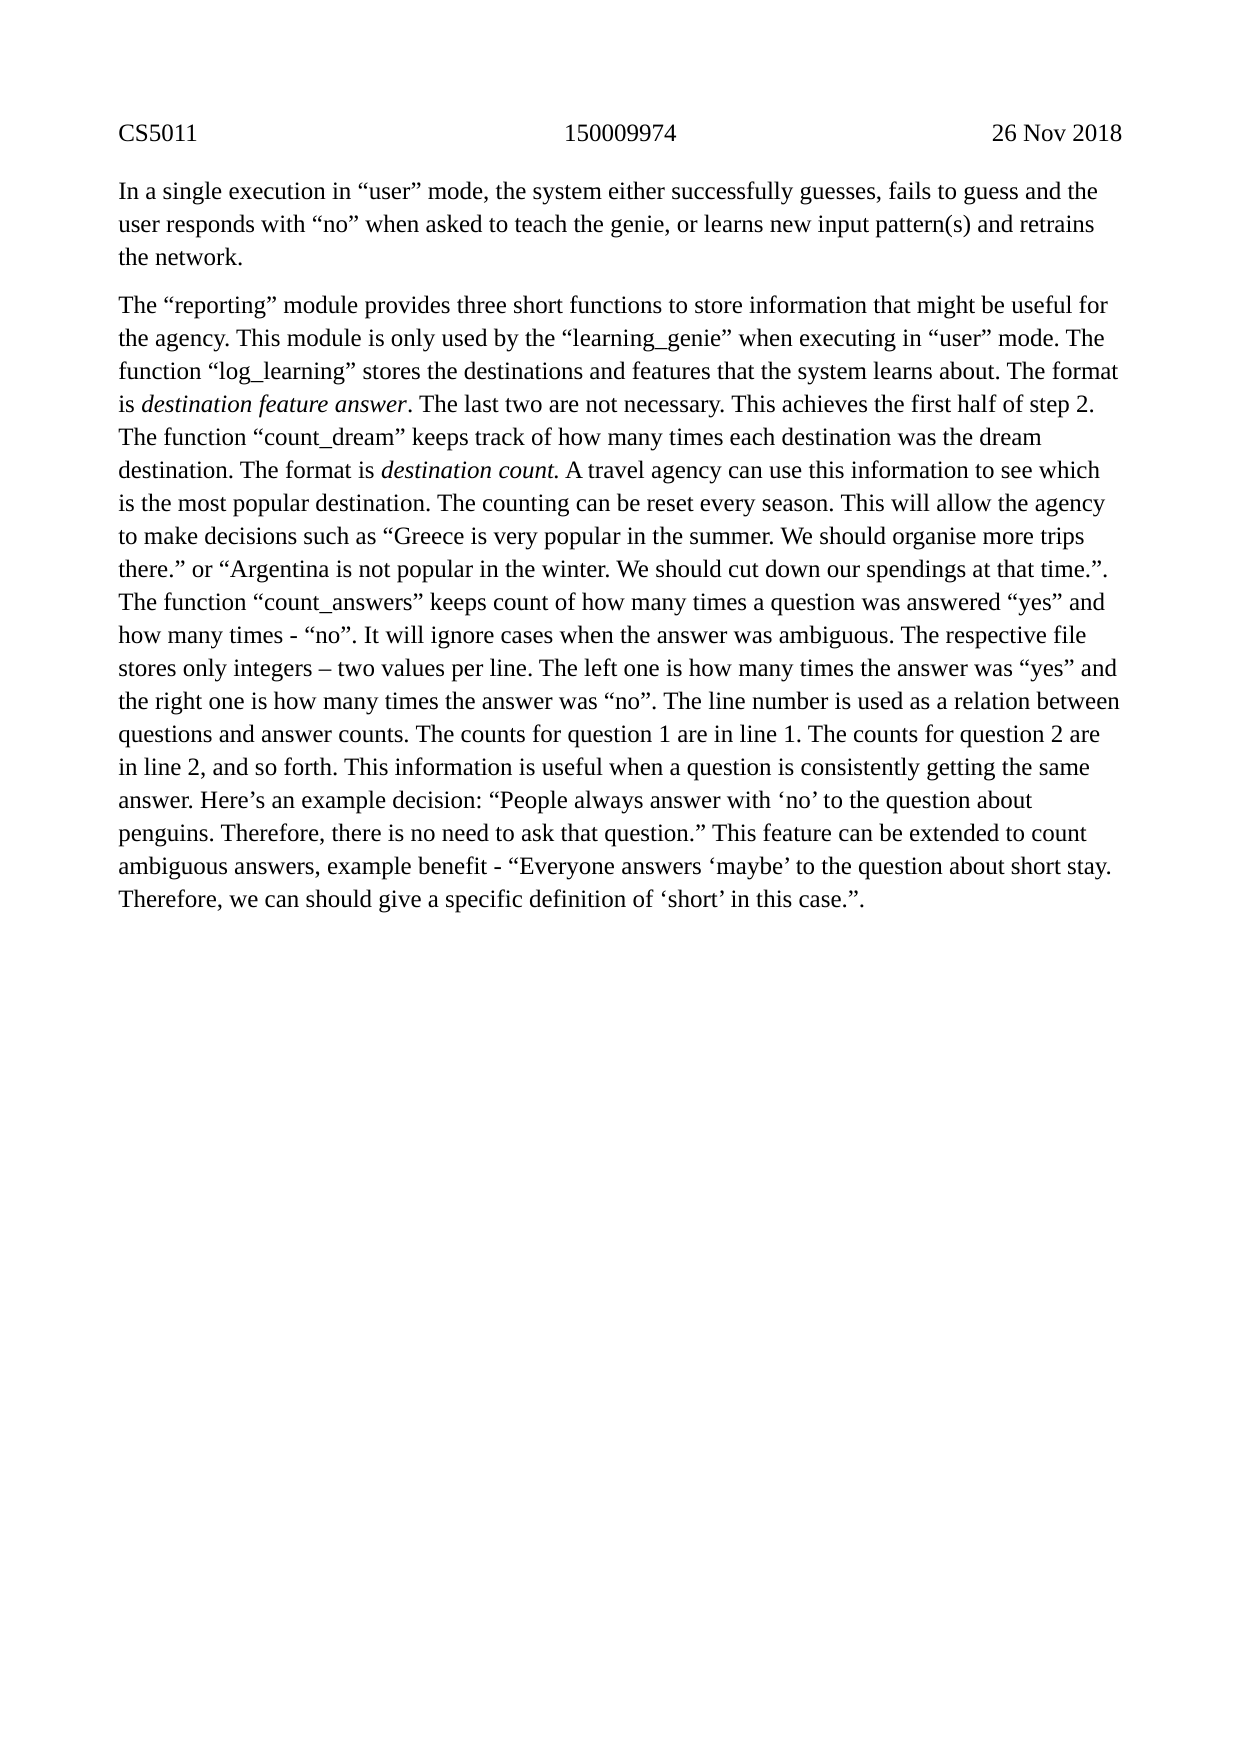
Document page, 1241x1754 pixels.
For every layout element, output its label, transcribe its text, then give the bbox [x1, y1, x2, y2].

text In a single execution in “user” mode, the system either successfully guesses, fails to guess and the user responds with “no” when asked to teach the genie, or learns new input pattern(s) and retrains the network. [118, 176, 1122, 271]
text The “reporting” module provides three short functions to store information that might be useful for the agency. This module is only used by the “learning_genie” when executing in “user” mode. The function “log_learning” stores the destinations and features that the system learns about. The format is destination feature answer. The last two are not necessary. This achieves the first half of step 2. The function “count_dream” keeps track of how many times each destination was the dream destination. The format is destination count. A travel agency can use this information to see which is the most popular destination. The counting can be reset every season. This will allow the agency to make decisions such as “Greece is very popular in the summer. We should organise more trips there.” or “Argentina is not popular in the winter. We should cut down our spendings at that time.”. The function “count_answers” keeps count of how many times a question was answered “yes” and how many times - “no”. It will ignore cases when the answer was ambiguous. The respective file stores only integers – two values per line. The left one is how many times the answer was “yes” and the right one is how many times the answer was “no”. The line number is used as a relation between questions and answer counts. The counts for question 1 are in line 1. The counts for question 2 are in line 2, and so forth. This information is useful when a question is consistently getting the same answer. Here’s an example decision: “People always answer with ‘no’ to the question about penguins. Therefore, there is no need to ask that question.” This feature can be extended to count ambiguous answers, example benefit - “Everyone answers ‘maybe’ to the question about short stay. Therefore, we can should give a specific definition of ‘short’ in this case.”. [118, 290, 1122, 913]
